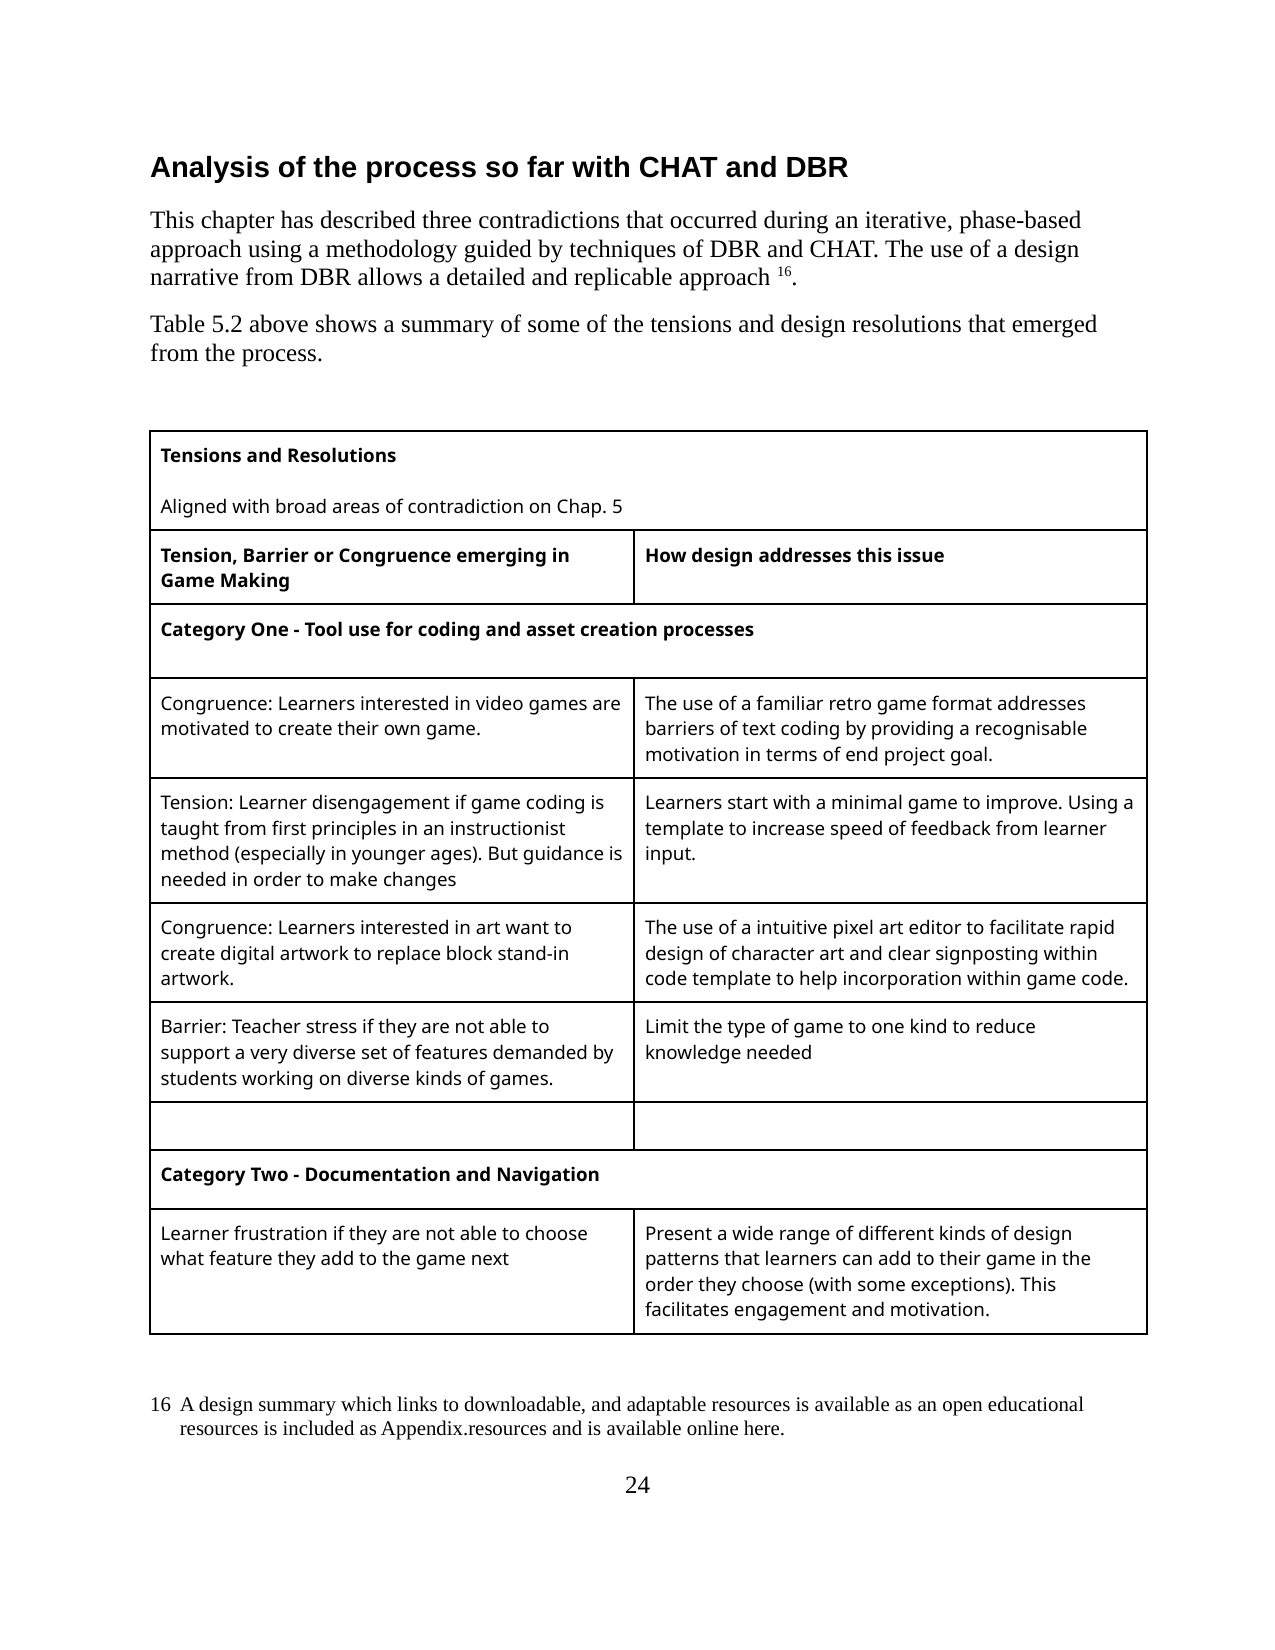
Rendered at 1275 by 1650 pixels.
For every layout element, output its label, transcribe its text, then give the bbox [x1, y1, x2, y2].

table_cell How design addresses this issue [635, 531, 1146, 603]
table_cell Congruence: Learners interested in art want to create digital artwork to replace block stand-in artwork. [151, 904, 633, 1001]
table_cell Tension: Learner disengagement if game coding is taught from first principles in an instructionist method (especially in younger ages). But guidance is needed in order to make changes [151, 779, 633, 902]
table_header Tensions and Resolutions Aligned with broad areas of contradiction on Chap. 5 [151, 432, 1146, 529]
table_cell Learners start with a minimal game to improve. Using a template to increase speed of feedback from learner input. [635, 779, 1146, 902]
table_cell Learner frustration if they are not able to choose what feature they add to the game next [151, 1210, 633, 1332]
table_cell The use of a familiar retro game format addresses barriers of text coding by providing a recognisable motivation in terms of end project goal. [635, 679, 1146, 777]
text Table 5.2 above shows a summary of some of the tensions and design resolutions that emerged from the process. [150, 309, 1125, 367]
table_cell Barrier: Teacher stress if they are not able to support a very diverse set of features demanded by students working on diverse kinds of games. [151, 1003, 633, 1101]
table_cell Congruence: Learners interested in video games are motivated to create their own game. [151, 679, 633, 777]
table_cell [151, 1103, 633, 1149]
table_cell The use of a intuitive pixel art editor to facilitate rapid design of character art and clear signposting within code template to help incorporation within game code. [635, 904, 1146, 1001]
table_cell Present a wide range of different kinds of design patterns that learners can add to their game in the order they choose (with some exceptions). This facilitates engagement and motivation. [635, 1210, 1146, 1332]
table_cell [635, 1103, 1146, 1149]
table_cell Category One - Tool use for coding and asset creation processes [151, 605, 1146, 677]
text This chapter has described three contradictions that occurred during an iterative, phase-based approach using a methodology guided by techniques of DBR and CHAT. The use of a design narrative from DBR allows a detailed and replicable approach . [150, 205, 1125, 291]
subtitle Analysis of the process so far with CHAT and DBR [150, 150, 1125, 183]
table_cell Tension, Barrier or Congruence emerging in Game Making [151, 531, 633, 603]
table_cell Category Two - Documentation and Navigation [151, 1151, 1146, 1207]
table_cell Limit the type of game to one kind to reduce knowledge needed [635, 1003, 1146, 1101]
text A design summary which links to downloadable, and adaptable resources is available as an open educational resources is included as Appendix.resources and is available online here. [150, 1392, 1125, 1440]
